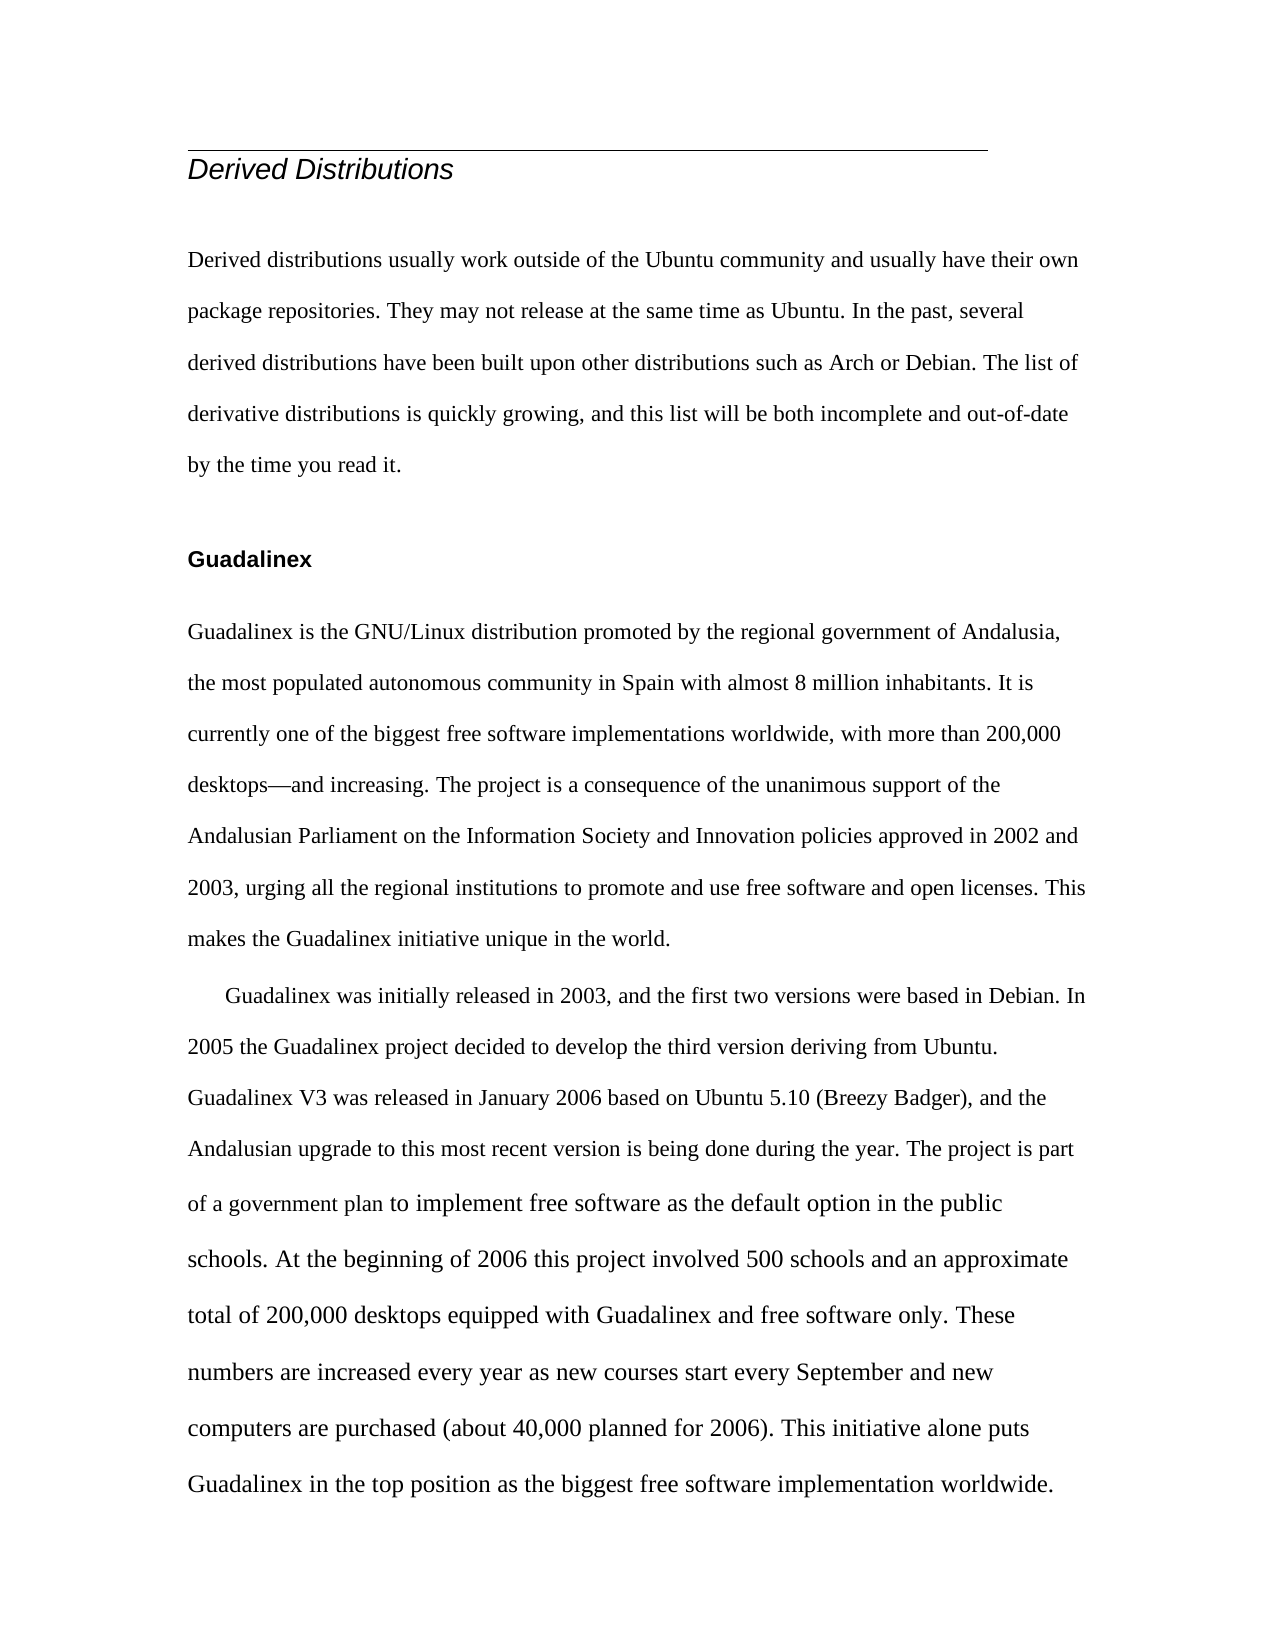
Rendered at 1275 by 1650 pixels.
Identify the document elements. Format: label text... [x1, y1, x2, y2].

text Derived distributions usually work outside of the Ubuntu community and usually have their own package repositories. They may not release at the same time as Ubuntu. In the past, several derived distributions have been built upon other distributions such as Arch or Debian. The list of derivative distributions is quickly growing, and this list will be both incomplete and out-of-date by the time you read it. [187, 247, 1087, 477]
text Guadalinex [187, 546, 1087, 572]
text Derived Distributions [187, 151, 988, 186]
text Guadalinex was initially released in 2003, and the first two versions were based in Debian. In 2005 the Guadalinex project decided to develop the third version deriving from Ubuntu. Guadalinex V3 was released in January 2006 based on Ubuntu 5.10 (Breezy Badger), and the Andalusian upgrade to this most recent version is being done during the year. The project is part of a government plan to implement free software as the default option in the public schools. At the beginning of 2006 this project involved 500 schools and an approximate total of 200,000 desktops equipped with Guadalinex and free software only. These numbers are increased every year as new courses start every September and new computers are purchased (about 40,000 planned for 2006). This initiative alone puts Guadalinex in the top position as the biggest free software implementation worldwide. [187, 983, 1087, 1498]
text Guadalinex is the GNU/Linux distribution promoted by the regional government of Andalusia, the most populated autonomous community in Spain with almost 8 million inhabitants. It is currently one of the biggest free software implementations worldwide, with more than 200,000 desktops—and increasing. The project is a consequence of the unanimous support of the Andalusian Parliament on the Information Society and Innovation policies approved in 2002 and 2003, urging all the regional institutions to promote and use free software and open licenses. This makes the Guadalinex initiative unique in the world. [187, 619, 1087, 951]
